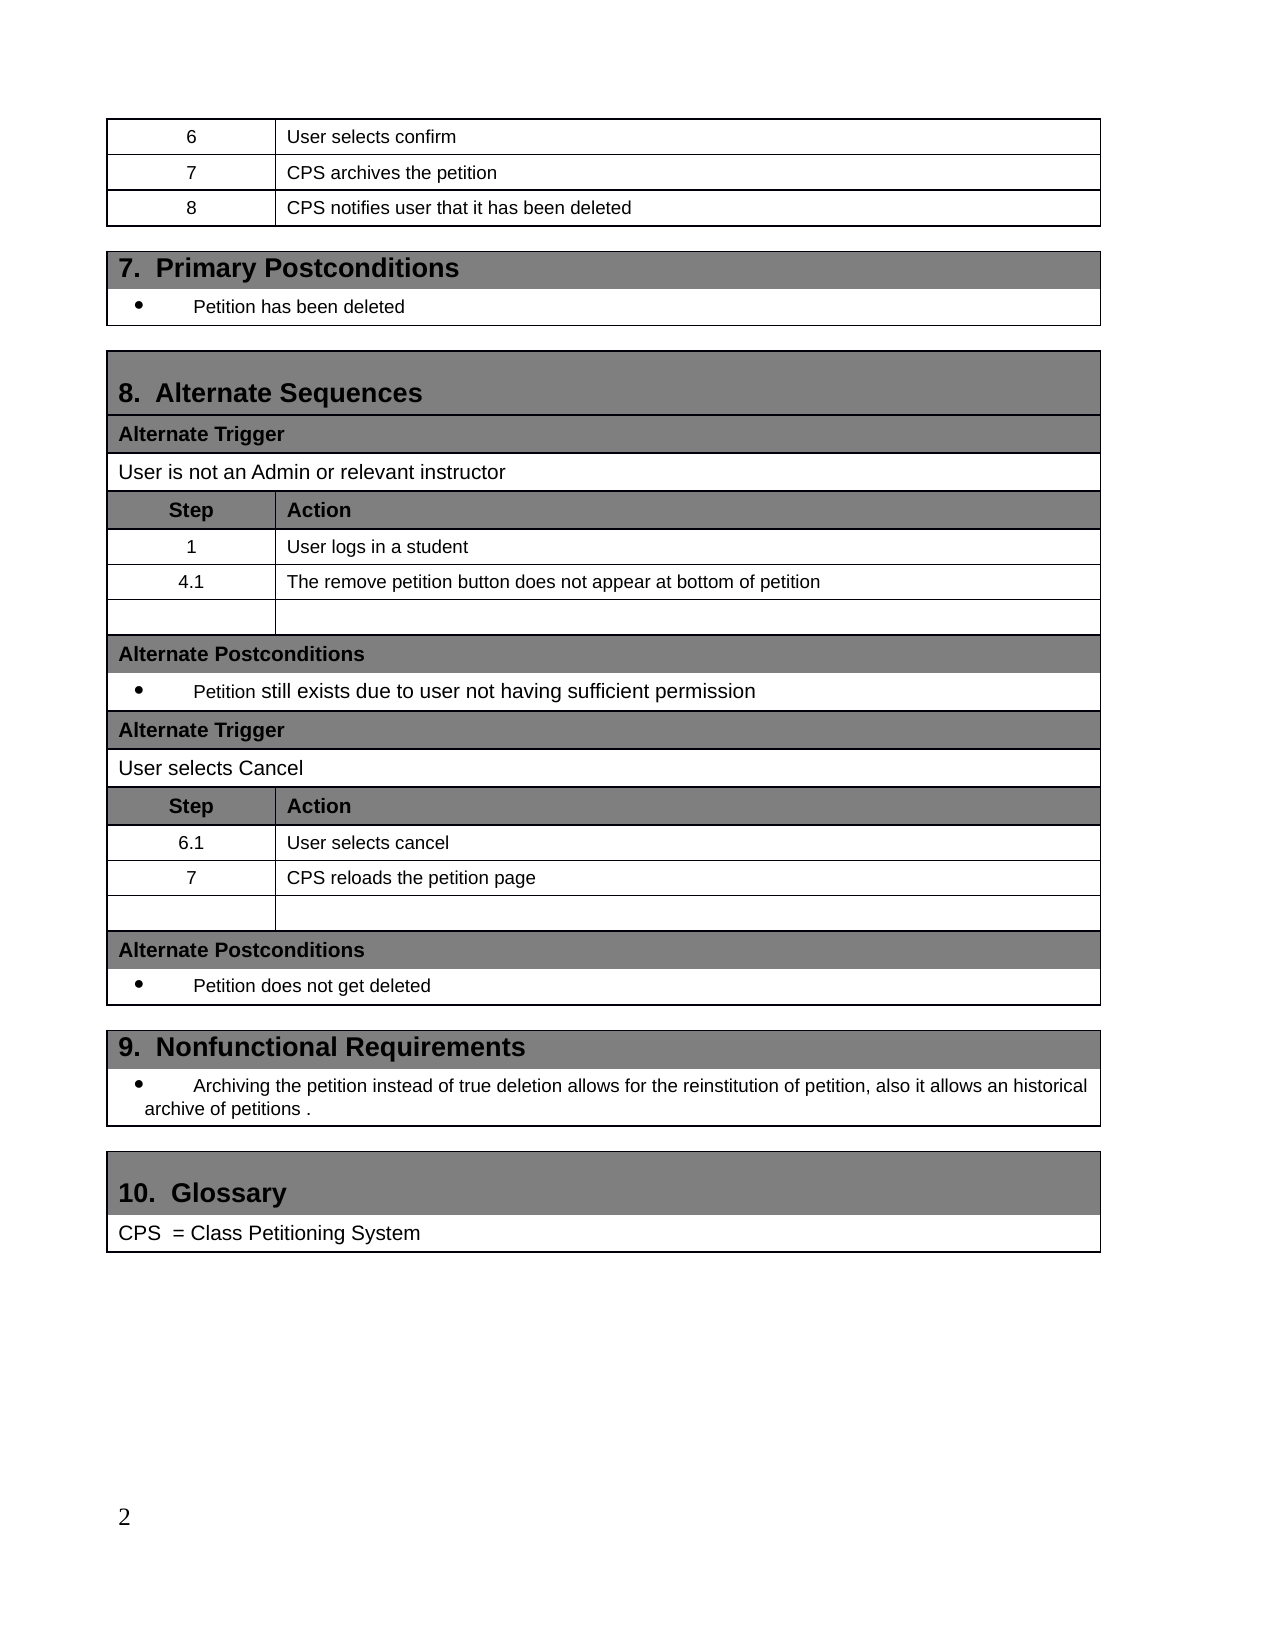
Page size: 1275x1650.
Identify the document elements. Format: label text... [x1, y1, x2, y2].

table_cell Alternate Trigger [108, 416, 1100, 452]
table_header 9. Nonfunctional Requirements [108, 1031, 1100, 1069]
table_cell CPS notifies user that it has been deleted [276, 191, 1100, 225]
table_cell CPS reloads the petition page [276, 861, 1100, 895]
table_cell 7 [108, 861, 275, 895]
table_cell CPS archives the petition [276, 155, 1100, 189]
table_cell User selects confirm [276, 120, 1100, 154]
table_cell Petition does not get deleted [108, 969, 1100, 1004]
table_cell User selects Cancel [108, 750, 1100, 786]
table_cell [276, 600, 1100, 634]
table_cell Archiving the petition instead of true deletion allows for the reinstitution of petition, also it allows an historical archive of petitions . [108, 1069, 1100, 1125]
table_cell Step [108, 492, 275, 528]
table_cell Step [108, 788, 275, 824]
table_cell Petition has been deleted [108, 290, 1100, 324]
table_cell Action [276, 492, 1100, 528]
table_cell CPS = Class Petitioning System [108, 1215, 1100, 1251]
table_cell User selects cancel [276, 826, 1100, 860]
table_header 8. Alternate Sequences [108, 352, 1100, 414]
table_cell Alternate Trigger [108, 712, 1100, 748]
table_header 7. Primary Postconditions [108, 252, 1100, 289]
table_cell 4.1 [108, 565, 275, 599]
table_cell User is not an Admin or relevant instructor [108, 454, 1100, 490]
table_cell 1 [108, 530, 275, 564]
table_cell [276, 896, 1100, 930]
table_cell [108, 896, 275, 930]
table_cell 6.1 [108, 826, 275, 860]
table_cell User logs in a student [276, 530, 1100, 564]
table_header 10. Glossary [108, 1152, 1100, 1215]
table_cell 8 [108, 191, 275, 225]
table_cell Alternate Postconditions [108, 932, 1100, 969]
table_cell 7 [108, 155, 275, 189]
table_cell [108, 600, 275, 634]
table_cell The remove petition button does not appear at bottom of petition [276, 565, 1100, 599]
table_cell 6 [108, 120, 275, 154]
table_cell Action [276, 788, 1100, 824]
table_cell Petition still exists due to user not having sufficient permission [108, 673, 1100, 710]
table_cell Alternate Postconditions [108, 636, 1100, 673]
